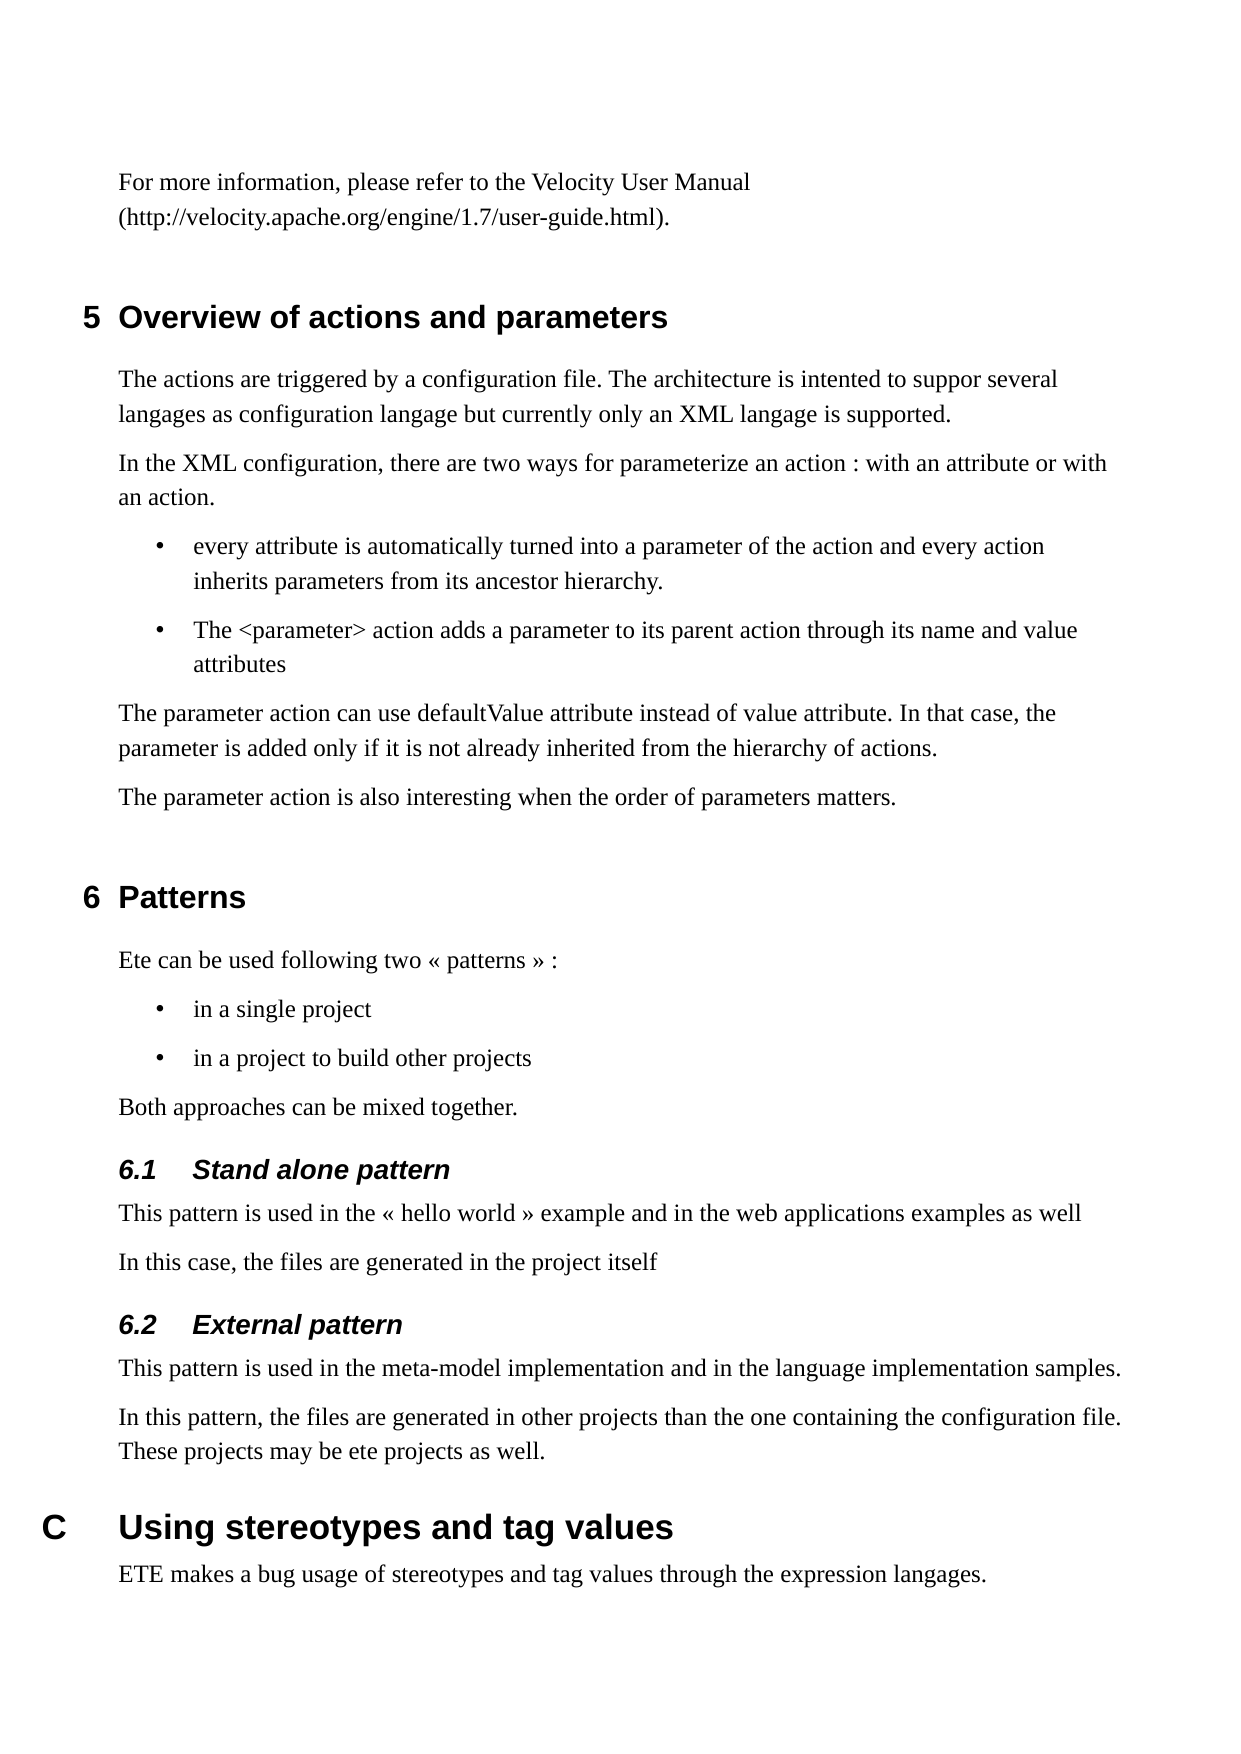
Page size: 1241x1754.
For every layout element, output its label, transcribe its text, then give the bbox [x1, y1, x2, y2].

text In this pattern, the files are generated in other projects than the one containing the configuration file. These projects may be ete projects as well. [118, 1402, 1122, 1465]
subtitle Stand alone pattern [118, 1153, 1122, 1185]
subtitle Patterns [83, 878, 1122, 915]
subtitle External pattern [118, 1308, 1122, 1340]
list in a single project [156, 994, 1122, 1023]
subtitle Overview of actions and parameters [83, 298, 1122, 335]
list every attribute is automatically turned into a parameter of the action and every action inherits parameters from its ancestor hierarchy. [156, 531, 1122, 595]
text Ete can be used following two « patterns » : [118, 945, 1122, 973]
subtitle Using stereotypes and tag values [41, 1506, 1122, 1547]
text In the XML configuration, there are two ways for parameterize an action : with an attribute or with an action. [118, 448, 1122, 511]
text The parameter action is also interesting when the order of parameters matters. [118, 782, 1122, 811]
text Both approaches can be mixed together. [118, 1092, 1122, 1121]
list in a project to build other projects [156, 1043, 1122, 1072]
text The parameter action can use defaultValue attribute instead of value attribute. In that case, the parameter is added only if it is not already inherited from the hierarchy of actions. [118, 698, 1122, 762]
text The actions are triggered by a configuration file. The architecture is intented to suppor several langages as configuration langage but currently only an XML langage is supported. [118, 364, 1122, 428]
list The <parameter> action adds a parameter to its parent action through its name and value attributes [156, 615, 1122, 678]
text In this case, the files are generated in the project itself [118, 1247, 1122, 1276]
text This pattern is used in the meta-model implementation and in the language implementation samples. [118, 1353, 1122, 1382]
text This pattern is used in the « hello world » example and in the web applications examples as well [118, 1198, 1122, 1227]
text ETE makes a bug usage of stereotypes and tag values through the expression langages. [118, 1559, 1122, 1588]
text For more information, please refer to the Velocity User Manual (http://velocity.apache.org/engine/1.7/user-guide.html). [118, 167, 1122, 230]
